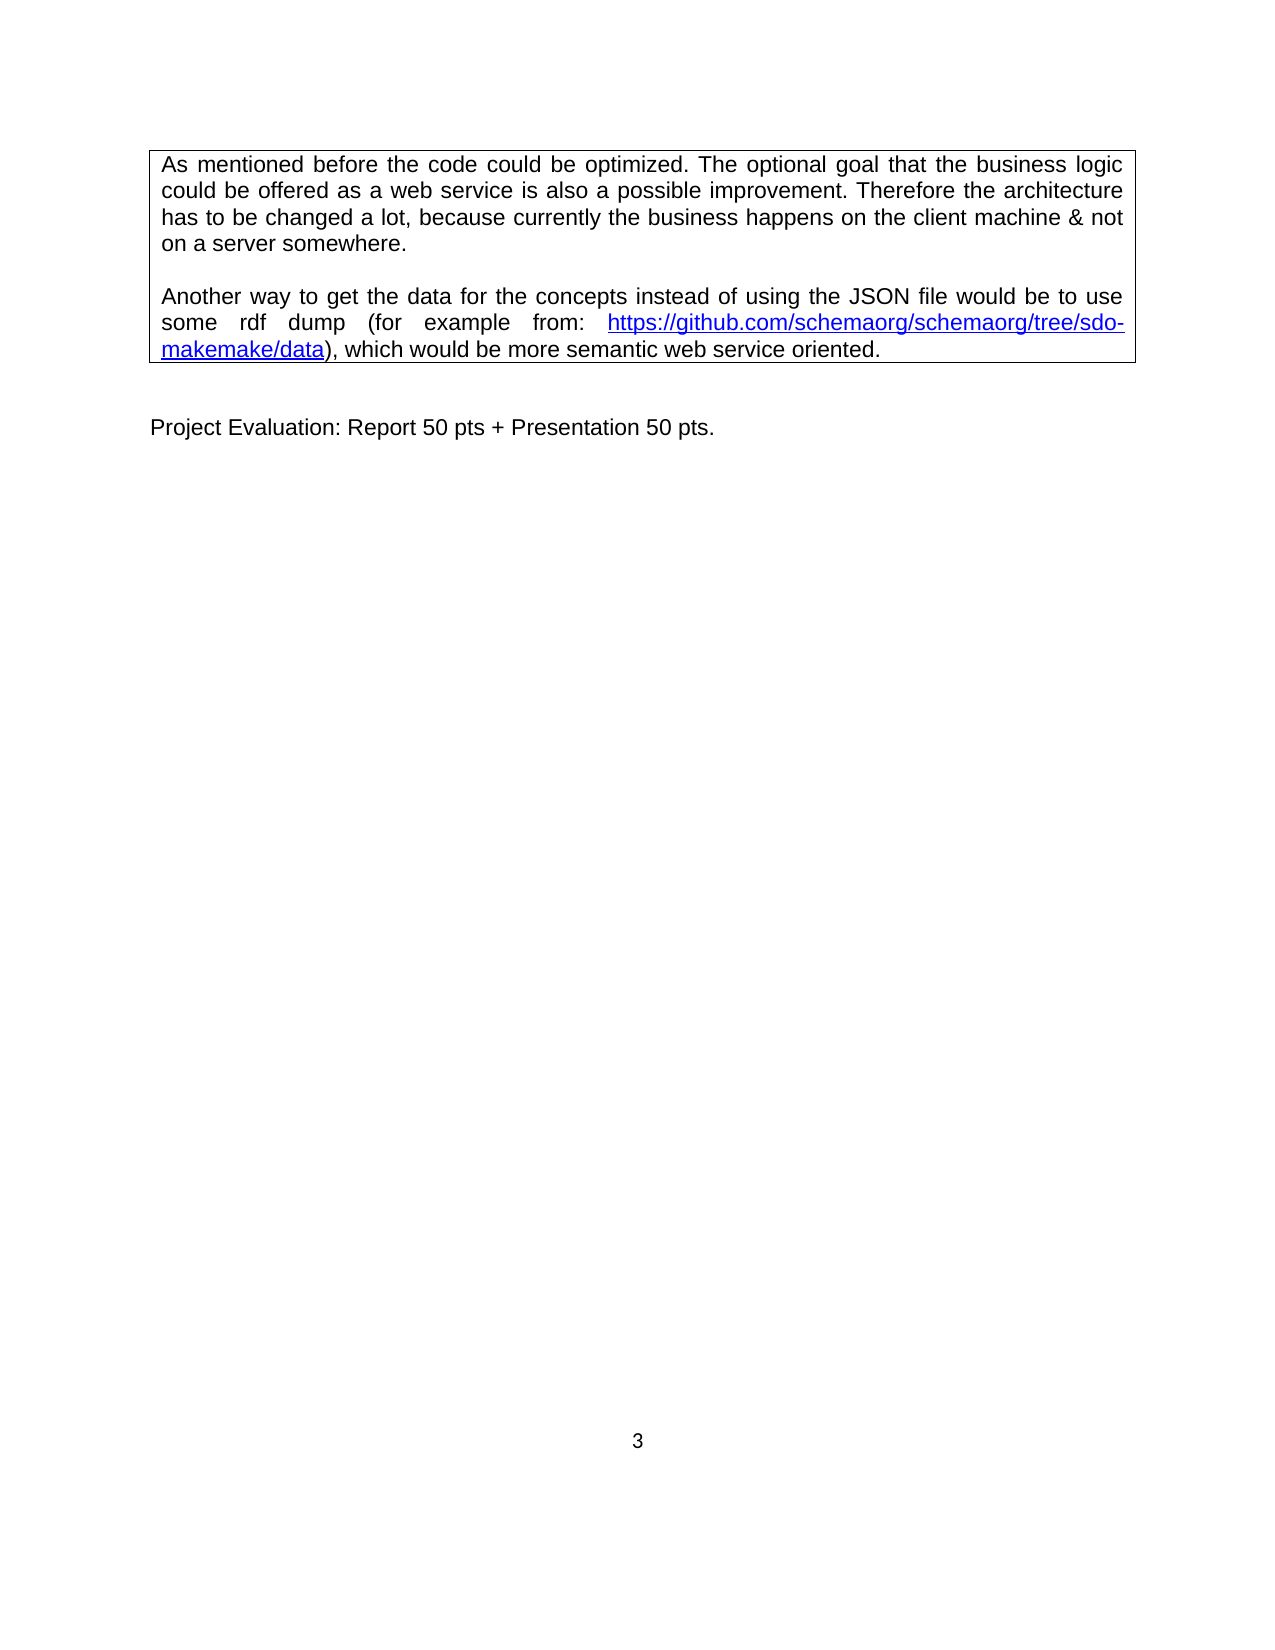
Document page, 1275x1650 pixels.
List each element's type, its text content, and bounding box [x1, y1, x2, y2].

text Project Evaluation: Report 50 pts + Presentation 50 pts. [150, 414, 1125, 440]
table_header As mentioned before the code could be optimized. The optional goal that the business logic could be offered as a web service is also a possible improvement. Therefore the architecture has to be changed a lot, because currently the business happens on the client machine & not on a server somewhere. Another way to get the data for the concepts instead of using the JSON file would be to use some rdf dump (for example from: https://github.com/schemaorg/schemaorg/tree/sdo-makemake/data), which would be more semantic web service oriented. [150, 151, 1135, 362]
